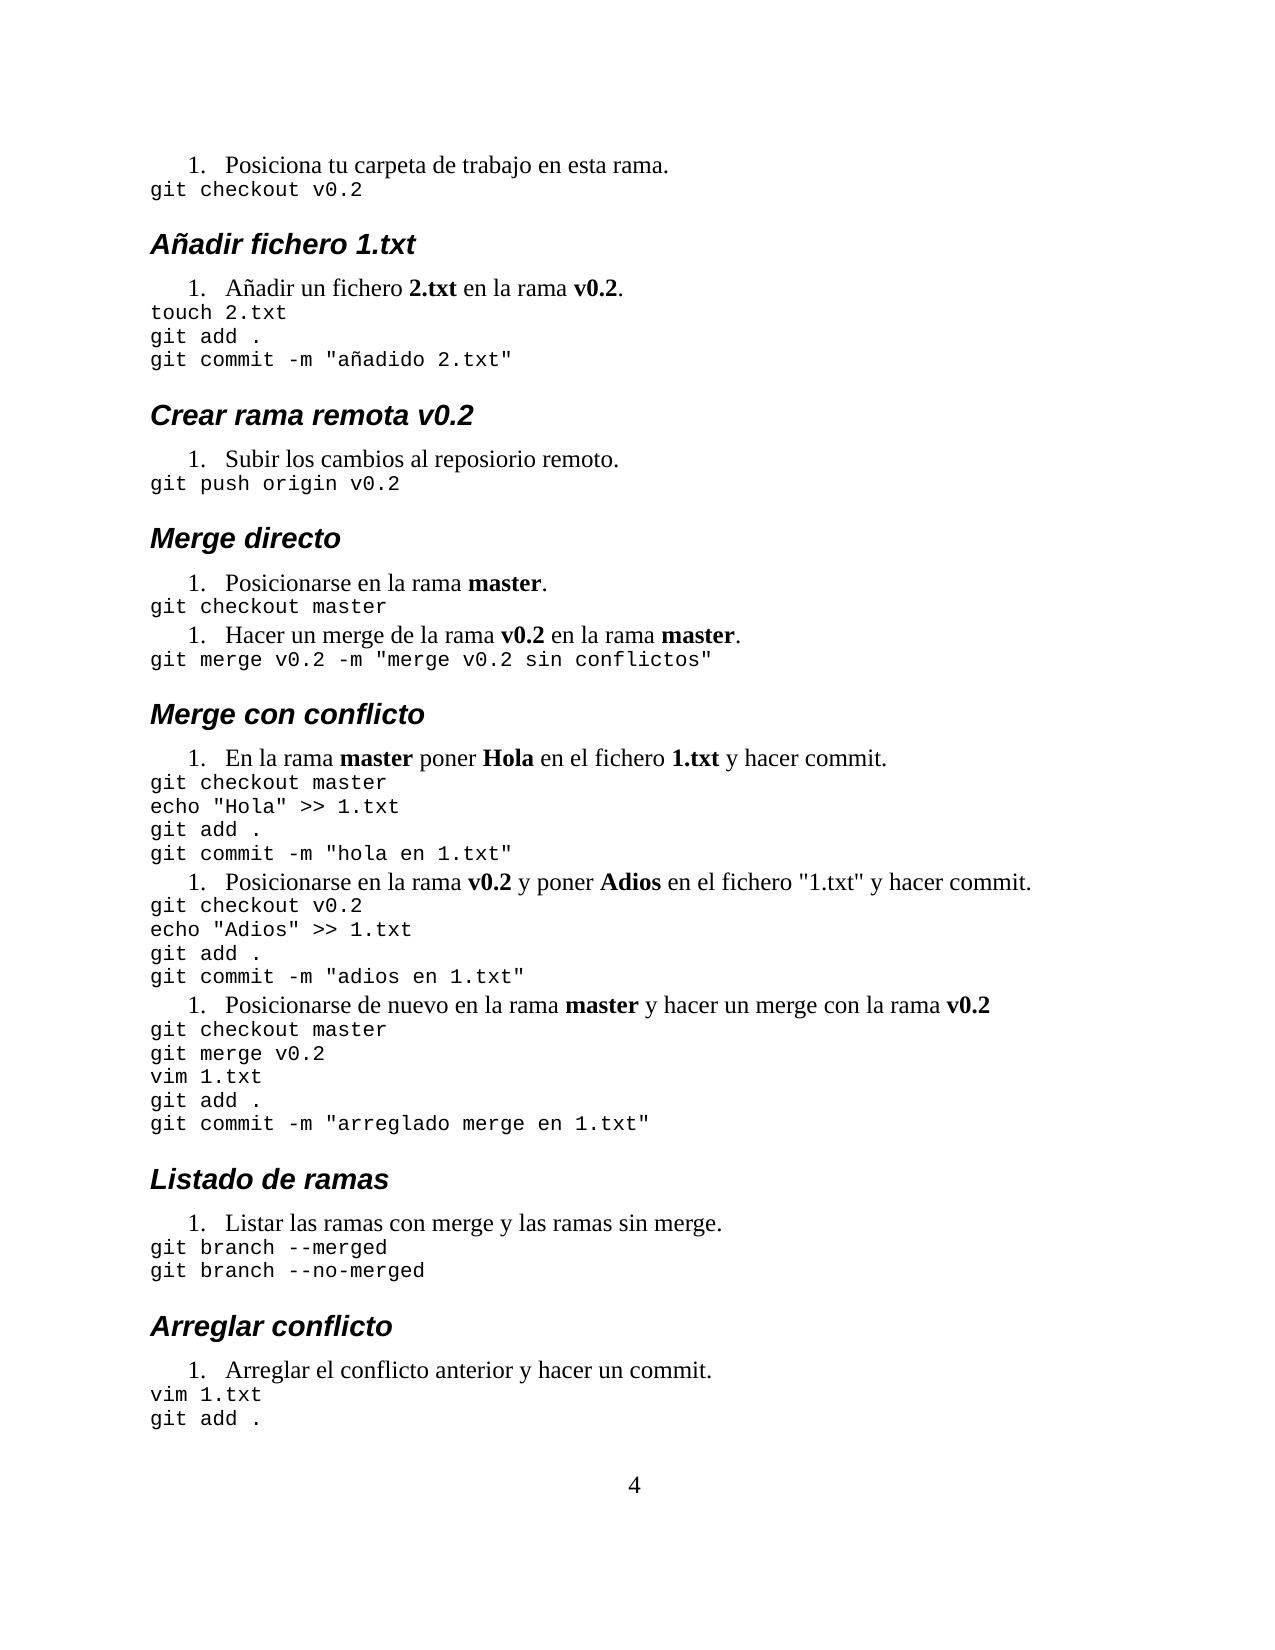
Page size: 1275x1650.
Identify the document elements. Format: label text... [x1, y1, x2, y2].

text git merge v0.2 [150, 1042, 1125, 1066]
text git push origin v0.2 [150, 473, 1125, 497]
subtitle Crear rama remota v0.2 [150, 398, 1125, 432]
list En la rama master poner Hola en el fichero 1.txt y hacer commit. [187, 743, 1125, 772]
list Añadir un fichero 2.txt en la rama v0.2. [187, 273, 1125, 302]
subtitle Añadir fichero 1.txt [150, 227, 1125, 261]
text git branch --no-merged [150, 1261, 1125, 1284]
text git checkout master [150, 596, 1125, 620]
text vim 1.txt [150, 1066, 1125, 1090]
text git add . [150, 1090, 1125, 1113]
text vim 1.txt [150, 1384, 1125, 1408]
text git commit -m "hola en 1.txt" [150, 843, 1125, 867]
list Arreglar el conflicto anterior y hacer un commit. [187, 1355, 1125, 1384]
text git merge v0.2 -m "merge v0.2 sin conflictos" [150, 649, 1125, 672]
text git commit -m "adios en 1.txt" [150, 966, 1125, 990]
text git checkout v0.2 [150, 896, 1125, 919]
list Posicionarse en la rama v0.2 y poner Adios en el fichero "1.txt" y hacer commit. [187, 867, 1125, 896]
subtitle Listado de ramas [150, 1162, 1125, 1196]
text git checkout master [150, 1019, 1125, 1042]
text git checkout v0.2 [150, 179, 1125, 202]
list Posiciona tu carpeta de trabajo en esta rama. [187, 150, 1125, 179]
text git add . [150, 326, 1125, 349]
list Hacer un merge de la rama v0.2 en la rama master. [187, 620, 1125, 649]
subtitle Arreglar conflicto [150, 1309, 1125, 1343]
text git branch --merged [150, 1237, 1125, 1261]
subtitle Merge con conflicto [150, 697, 1125, 731]
list Posicionarse de nuevo en la rama master y hacer un merge con la rama v0.2 [187, 990, 1125, 1019]
text echo "Adios" >> 1.txt [150, 919, 1125, 943]
list Subir los cambios al reposiorio remoto. [187, 444, 1125, 473]
subtitle Merge directo [150, 522, 1125, 555]
list Listar las ramas con merge y las ramas sin merge. [187, 1208, 1125, 1237]
text git add . [150, 819, 1125, 843]
text git commit -m "arreglado merge en 1.txt" [150, 1113, 1125, 1137]
text echo "Hola" >> 1.txt [150, 796, 1125, 819]
list Posicionarse en la rama master. [187, 568, 1125, 596]
text git add . [150, 1408, 1125, 1431]
text git add . [150, 943, 1125, 966]
text git commit -m "añadido 2.txt" [150, 349, 1125, 373]
text git checkout master [150, 772, 1125, 796]
text touch 2.txt [150, 302, 1125, 326]
